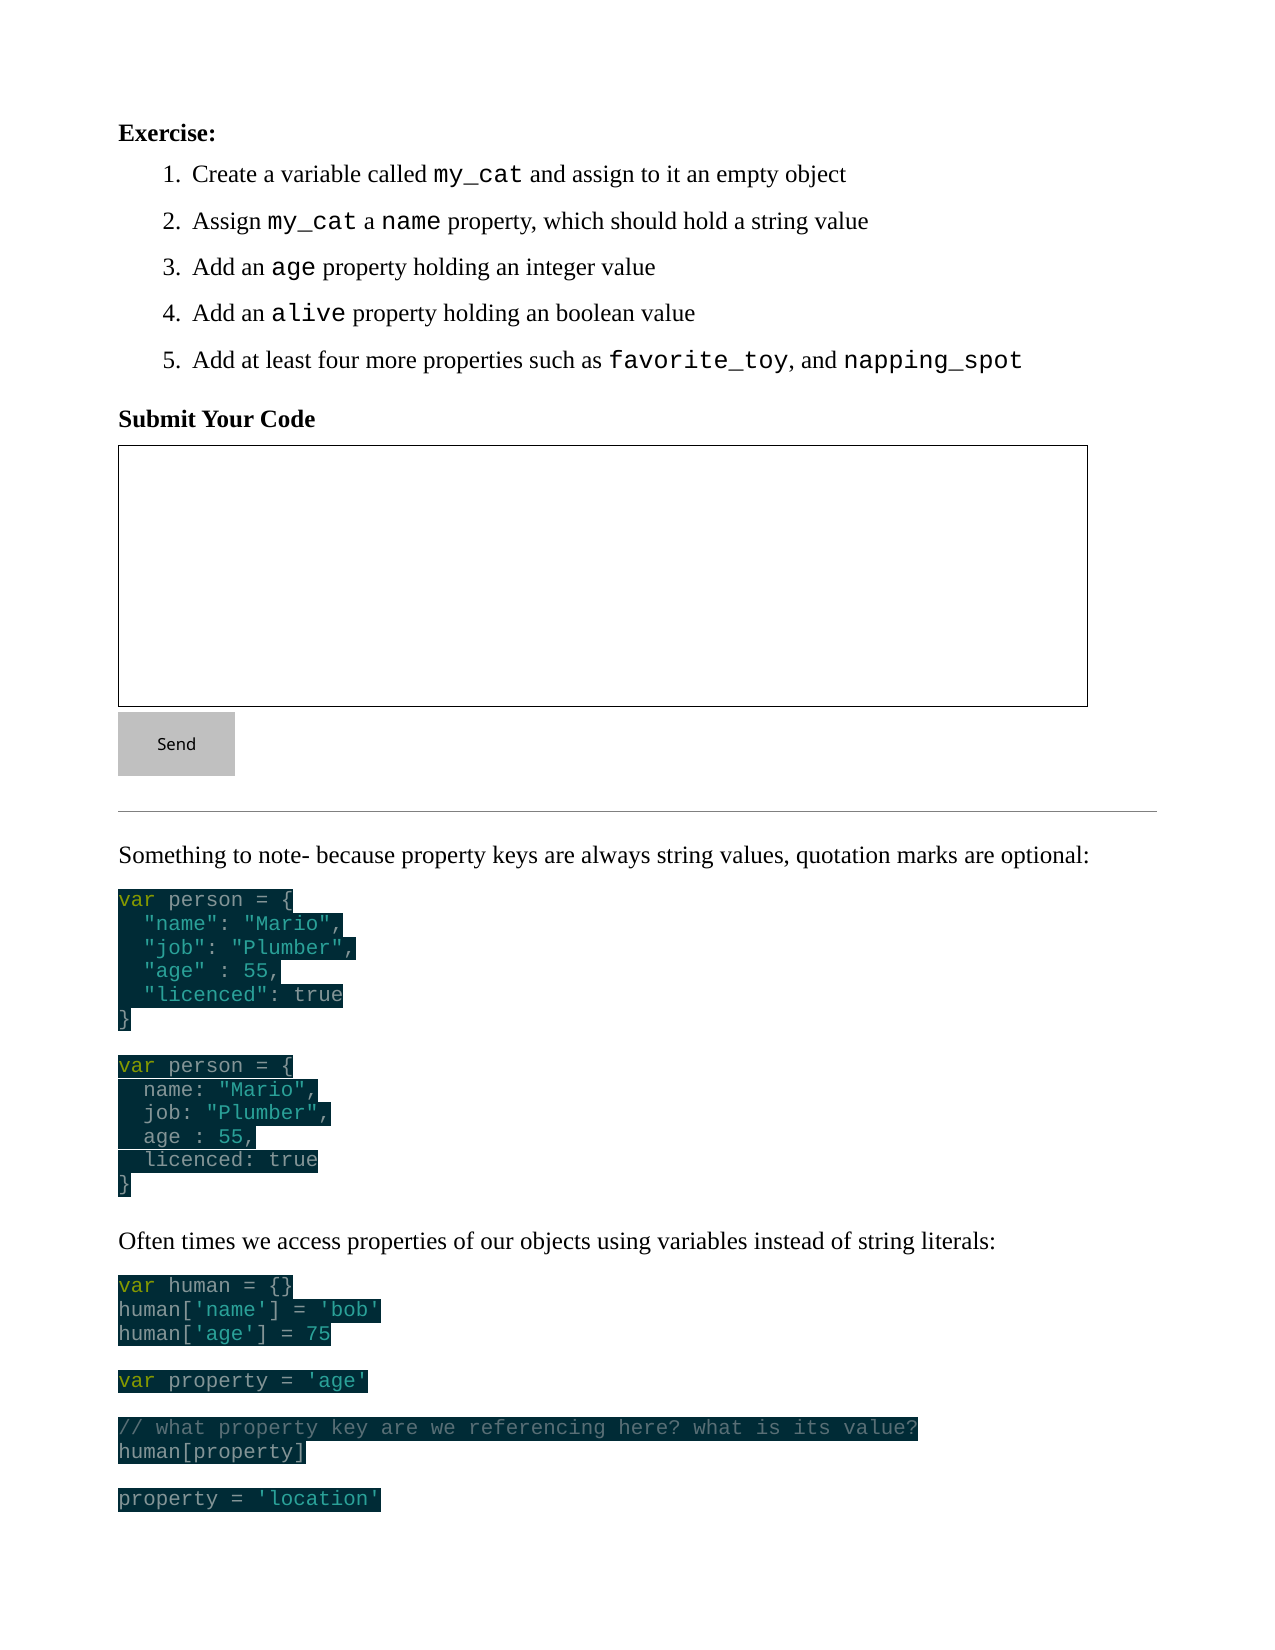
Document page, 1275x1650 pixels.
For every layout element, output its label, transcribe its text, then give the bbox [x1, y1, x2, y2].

text Often times we access properties of our objects using variables instead of string literals: [118, 1226, 1157, 1255]
text job: "Plumber", [118, 1102, 1157, 1126]
text "name": "Mario", [118, 913, 1157, 937]
text age : 55, [118, 1126, 1157, 1149]
list Create a variable called my_cat and assign to it an empty object [162, 159, 1157, 190]
subtitle Submit Your Code [118, 404, 1157, 432]
text human['age'] = 75 [118, 1323, 1157, 1346]
list Add an alive property holding an boolean value [162, 298, 1157, 329]
text "age" : 55, [118, 960, 1157, 984]
list Add at least four more properties such as favorite_toy, and napping_spot [162, 345, 1157, 376]
text var person = { [118, 889, 1157, 913]
text property = 'location' [118, 1488, 1157, 1512]
text var human = {} [118, 1275, 1157, 1299]
text var person = { [118, 1055, 1157, 1078]
text // what property key are we referencing here? what is its value? [118, 1417, 1157, 1441]
subtitle Exercise: [118, 118, 1157, 147]
text var property = 'age' [118, 1370, 1157, 1393]
text "licenced": true [118, 984, 1157, 1008]
text } [118, 1173, 1157, 1197]
text name: "Mario", [118, 1078, 1157, 1102]
list Assign my_cat a name property, which should hold a string value [162, 206, 1157, 237]
text human['name'] = 'bob' [118, 1299, 1157, 1323]
text human[property] [118, 1441, 1157, 1464]
text } [118, 1008, 1157, 1031]
text licenced: true [118, 1149, 1157, 1173]
text "job": "Plumber", [118, 937, 1157, 960]
text Something to note- because property keys are always string values, quotation marks are optional: [118, 840, 1157, 869]
list Add an age property holding an integer value [162, 252, 1157, 283]
